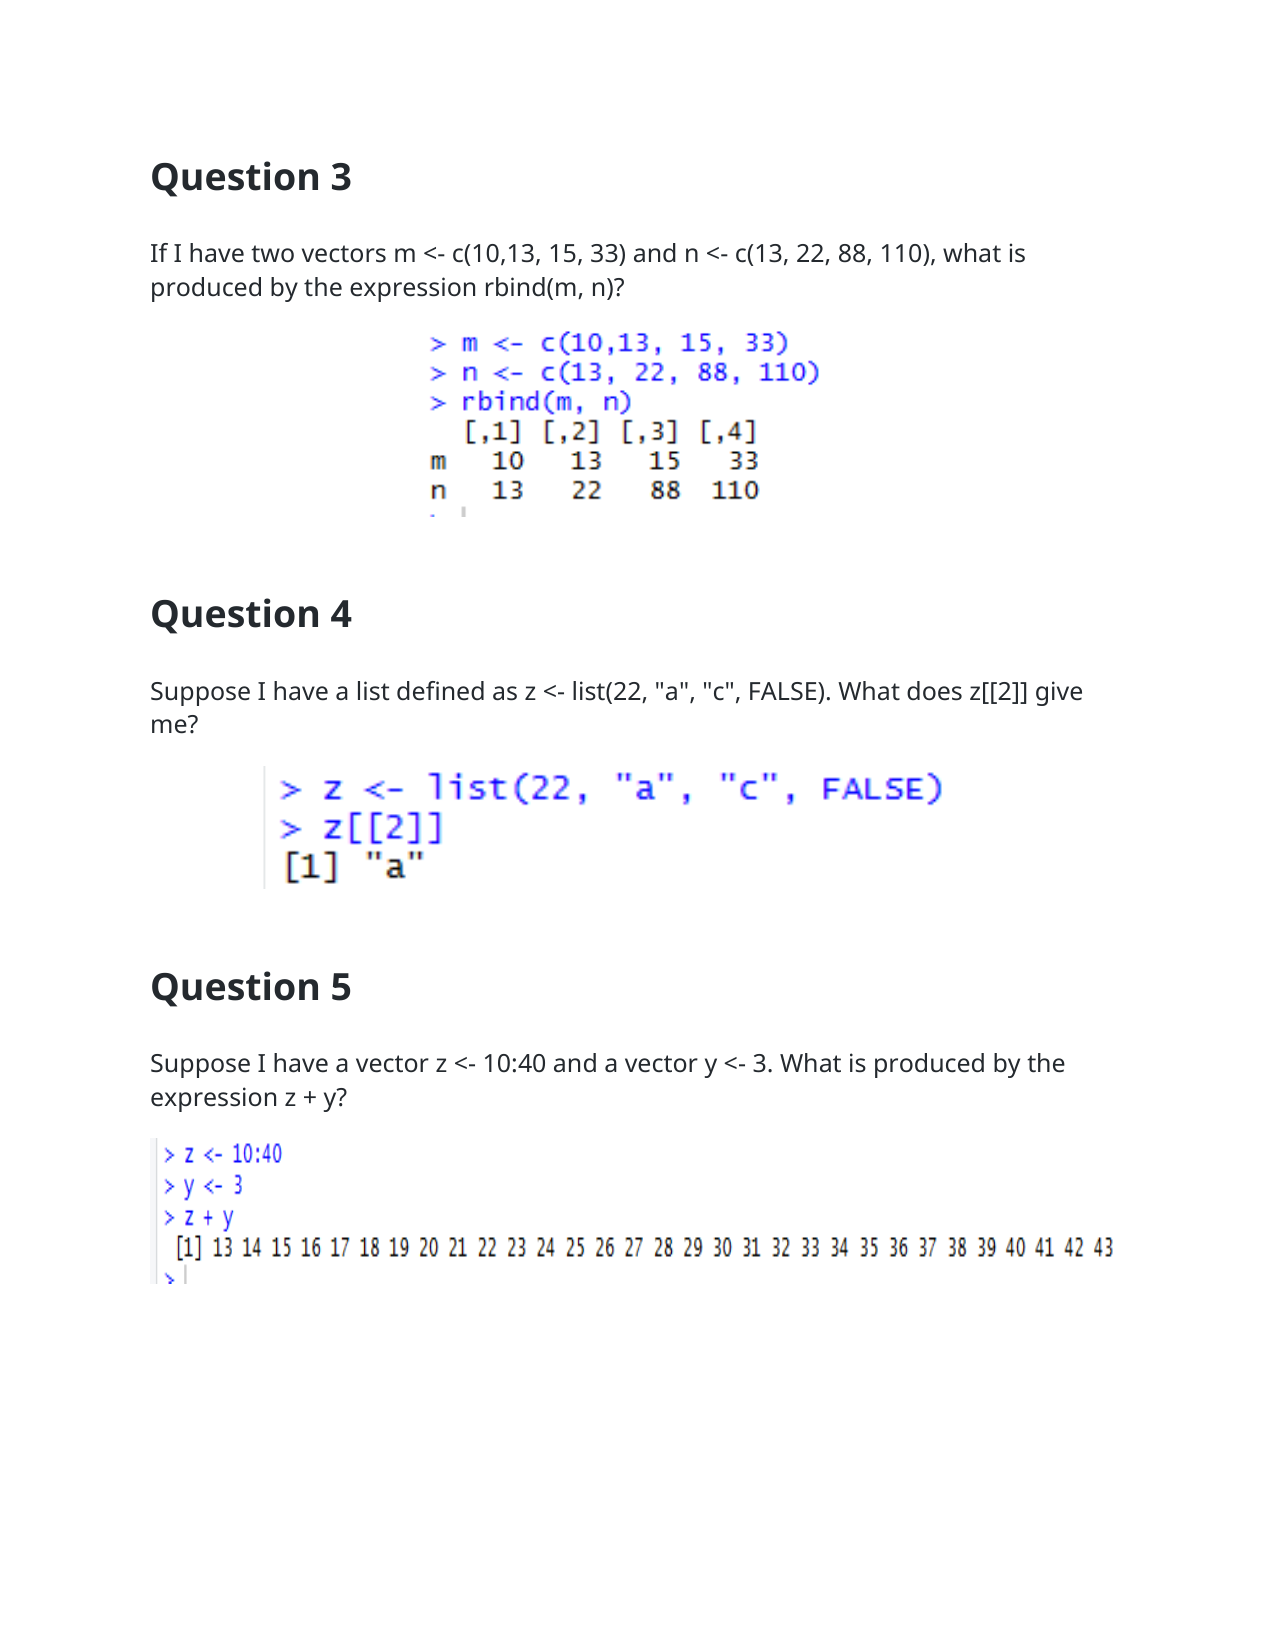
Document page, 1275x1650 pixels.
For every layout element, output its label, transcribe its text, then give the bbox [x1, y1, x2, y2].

picture [421, 328, 854, 517]
subtitle Question 4 [150, 588, 1125, 647]
subtitle Question 3 [150, 150, 1125, 209]
text Suppose I have a vector z <- 10:40 and a vector y <- 3. What is produced by the expression z + y? [150, 1045, 1125, 1113]
subtitle Question 5 [150, 960, 1125, 1019]
picture [150, 1138, 1125, 1284]
text Suppose I have a list defined as z <- list(22, "a", "c", FALSE). What does z[[2]] give me? [150, 673, 1125, 741]
picture [263, 766, 1012, 889]
text If I have two vectors m <- c(10,13, 15, 33) and n <- c(13, 22, 88, 110), what is produced by the expression rbind(m, n)? [150, 235, 1125, 303]
